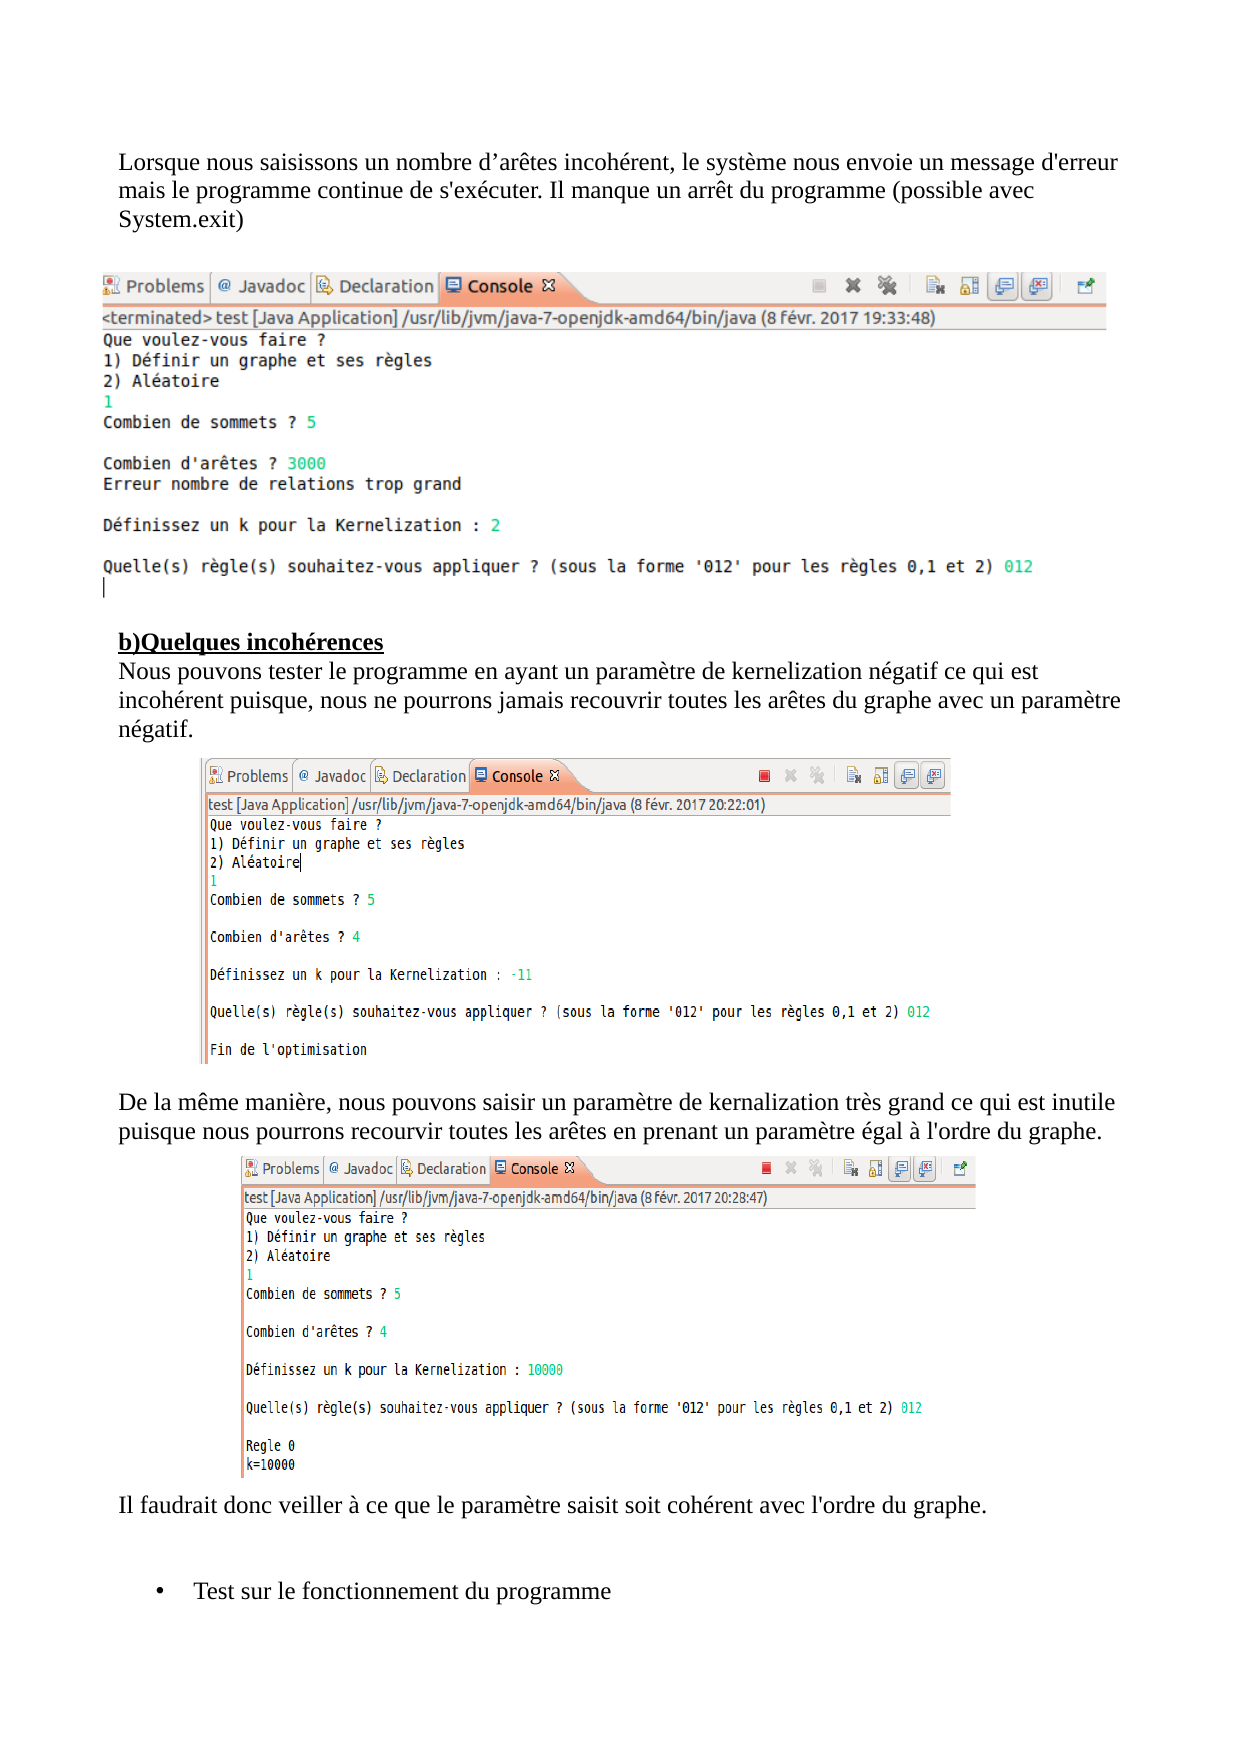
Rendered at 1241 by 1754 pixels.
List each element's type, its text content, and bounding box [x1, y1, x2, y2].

text De la même manière, nous pouvons saisir un paramètre de kernalization très grand ce qui est inutile puisque nous pourrons recourvir toutes les arêtes en prenant un paramètre égal à l'ordre du graphe. [118, 1087, 1122, 1145]
list Test sur le fonctionnement du programme [156, 1576, 1122, 1605]
text Il faudrait donc veiller à ce que le paramètre saisit soit cohérent avec l'ordre du graphe. [118, 1490, 1122, 1519]
text b)Quelques incohérences [118, 627, 1122, 656]
picture [102, 272, 1107, 599]
text Lorsque nous saisissons un nombre d’arêtes incohérent, le système nous envoie un message d'erreur mais le programme continue de s'exécuter. Il manque un arrêt du programme (possible avec System.exit) [118, 147, 1122, 233]
picture [241, 1156, 976, 1478]
picture [197, 758, 951, 1064]
text Nous pouvons tester le programme en ayant un paramètre de kernelization négatif ce qui est incohérent puisque, nous ne pourrons jamais recouvrir toutes les arêtes du graphe avec un paramètre négatif. [118, 656, 1122, 742]
